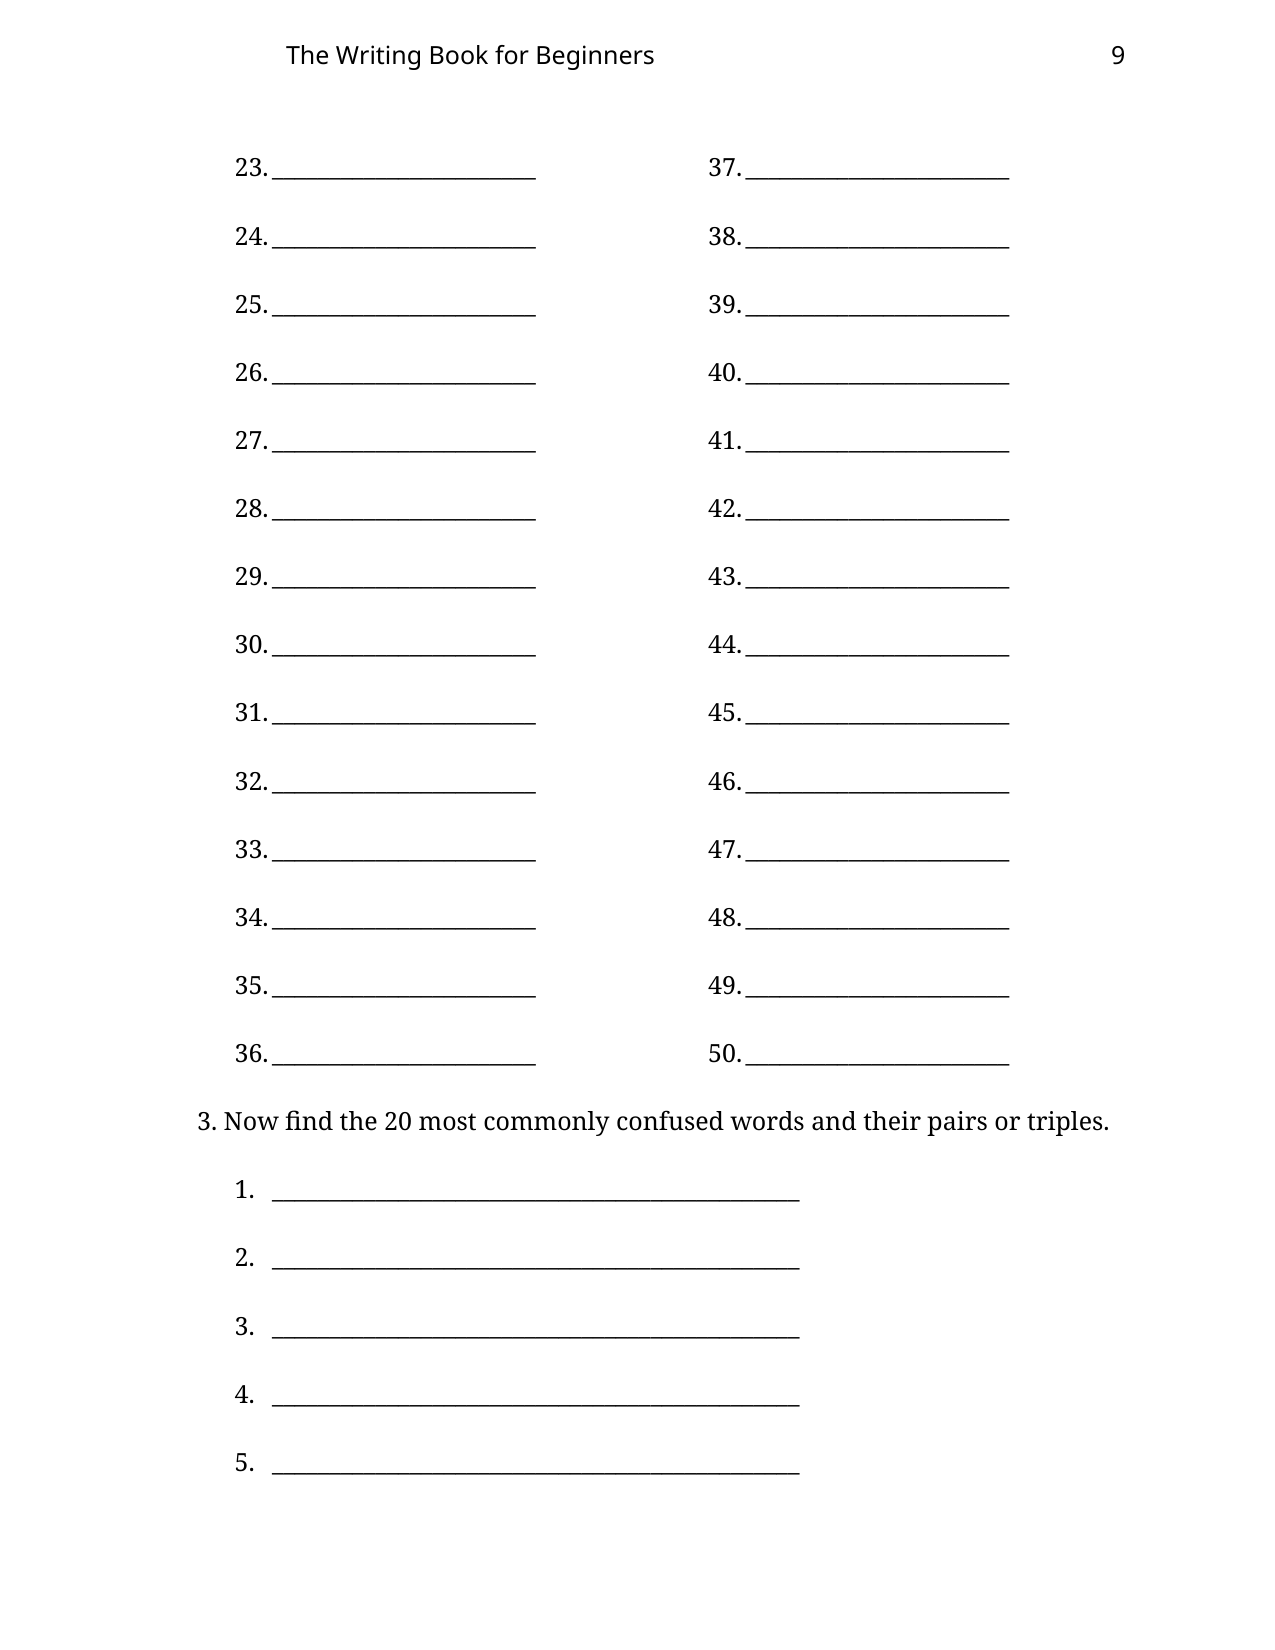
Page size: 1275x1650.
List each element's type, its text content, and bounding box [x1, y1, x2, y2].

list _______________________ [708, 899, 1125, 933]
list _______________________ [708, 627, 1125, 661]
list _______________________ [708, 967, 1125, 1002]
list _______________________ [708, 218, 1125, 252]
list _______________________ [234, 695, 652, 729]
list _______________________ [708, 1036, 1125, 1070]
list _______________________ [708, 422, 1125, 457]
list ______________________________________________ [234, 1444, 1125, 1478]
list _______________________ [708, 763, 1125, 797]
list ______________________________________________ [234, 1240, 1125, 1274]
list _______________________ [708, 695, 1125, 729]
list _______________________ [234, 831, 652, 865]
list _______________________ [234, 967, 652, 1002]
list _______________________ [708, 491, 1125, 525]
text 3. Now find the 20 most commonly confused words and their pairs or triples. [197, 1104, 1125, 1138]
list _______________________ [234, 150, 652, 184]
list _______________________ [708, 354, 1125, 388]
list _______________________ [234, 218, 652, 252]
list _______________________ [234, 559, 652, 593]
list _______________________ [234, 899, 652, 933]
list _______________________ [708, 831, 1125, 865]
list _______________________ [708, 559, 1125, 593]
list _______________________ [234, 763, 652, 797]
list ______________________________________________ [234, 1376, 1125, 1410]
list _______________________ [234, 627, 652, 661]
list _______________________ [234, 286, 652, 320]
list _______________________ [234, 1036, 652, 1070]
list _______________________ [234, 491, 652, 525]
list _______________________ [234, 354, 652, 388]
list ______________________________________________ [234, 1308, 1125, 1342]
list _______________________ [708, 286, 1125, 320]
list _______________________ [234, 422, 652, 457]
list ______________________________________________ [234, 1172, 1125, 1206]
list _______________________ [708, 150, 1125, 184]
